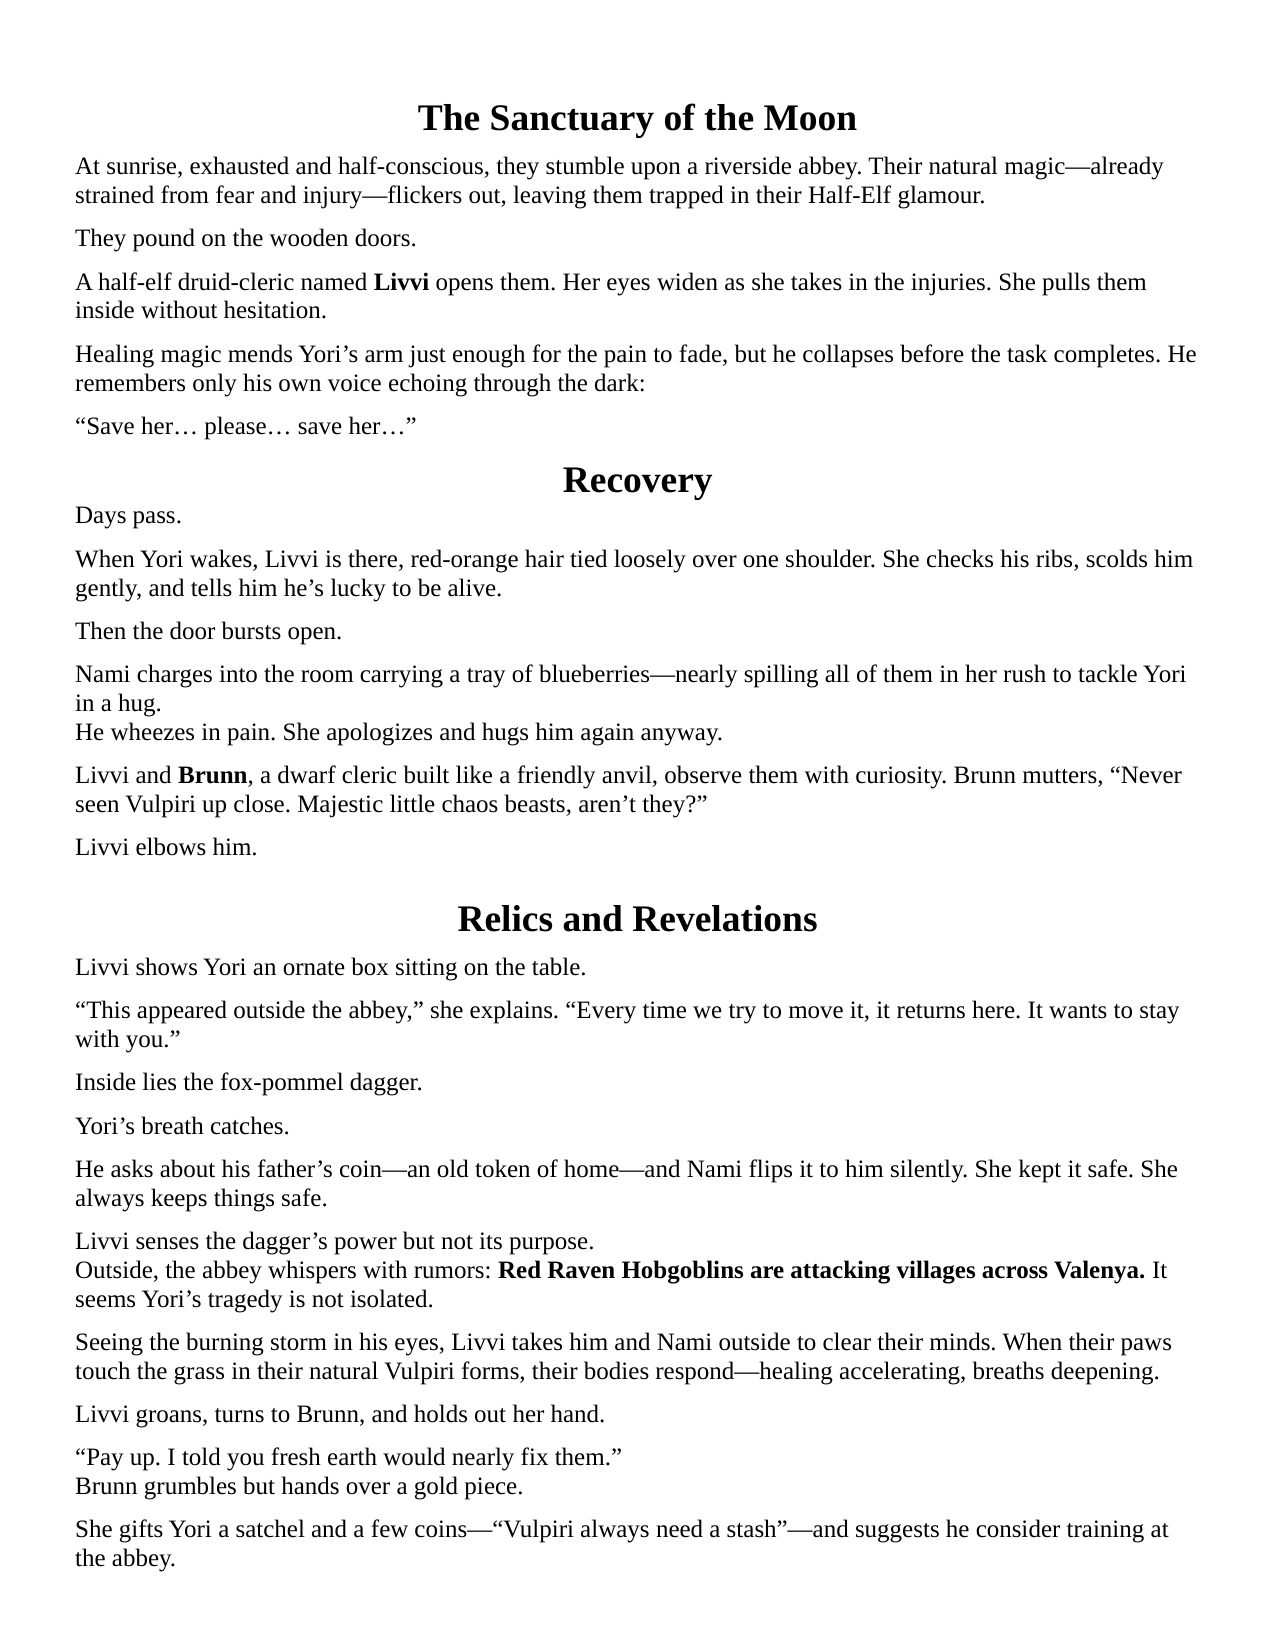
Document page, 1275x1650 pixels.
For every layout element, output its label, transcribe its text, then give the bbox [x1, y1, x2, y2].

text Yori’s breath catches. [75, 1111, 1200, 1139]
text “Pay up. I told you fresh earth would nearly fix them.” Brunn grumbles but hands over a gold piece. [75, 1442, 1200, 1500]
text They pound on the wooden doors. [75, 223, 1200, 252]
text Livvi elbows him. [75, 832, 1200, 861]
text When Yori wakes, Livvi is there, red-orange hair tied loosely over one shoulder. She checks his ribs, scolds him gently, and tells him he’s lucky to be alive. [75, 544, 1200, 601]
text A half-elf druid-cleric named Livvi opens them. Her eyes widen as she takes in the injuries. She pulls them inside without hesitation. [75, 267, 1200, 324]
text Days pass. [75, 501, 1200, 529]
text She gifts Yori a satchel and a few coins—“Vulpiri always need a stash”—and suggests he consider training at the abbey. [75, 1514, 1200, 1572]
text Livvi shows Yori an ornate box sitting on the table. [75, 952, 1200, 981]
text Then the door bursts open. [75, 616, 1200, 645]
text Healing magic mends Yori’s arm just enough for the pain to fade, but he collapses before the task completes. He remembers only his own voice echoing through the dark: [75, 339, 1200, 396]
text Livvi groans, turns to Brunn, and holds out her hand. [75, 1399, 1200, 1428]
subtitle Recovery [75, 457, 1200, 501]
subtitle The Sanctuary of the Moon [75, 96, 1200, 139]
text At sunrise, exhausted and half-conscious, they stumble upon a riverside abbey. Their natural magic—already strained from fear and injury—flickers out, leaving them trapped in their Half-Elf glamour. [75, 151, 1200, 209]
text He asks about his father’s coin—an old token of home—and Nami flips it to him silently. She kept it safe. She always keeps things safe. [75, 1154, 1200, 1212]
text Livvi and Brunn, a dwarf cleric built like a friendly anvil, observe them with curiosity. Brunn mutters, “Never seen Vulpiri up close. Majestic little chaos beasts, aren’t they?” [75, 760, 1200, 818]
text “This appeared outside the abbey,” she explains. “Every time we try to move it, it returns here. It wants to stay with you.” [75, 995, 1200, 1053]
text Livvi senses the dagger’s power but not its purpose. Outside, the abbey whispers with rumors: Red Raven Hobgoblins are attacking villages across Valenya. It seems Yori’s tragedy is not isolated. [75, 1226, 1200, 1312]
text Inside lies the fox-pommel dagger. [75, 1067, 1200, 1096]
subtitle Relics and Revelations [75, 896, 1200, 939]
text Seeing the burning storm in his eyes, Livvi takes him and Nami outside to clear their minds. When their paws touch the grass in their natural Vulpiri forms, their bodies respond—healing accelerating, breaths deepening. [75, 1327, 1200, 1384]
text Nami charges into the room carrying a tray of blueberries—nearly spilling all of them in her rush to tackle Yori in a hug. He wheezes in pain. She apologizes and hugs him again anyway. [75, 659, 1200, 746]
text “Save her… please… save her…” [75, 411, 1200, 440]
